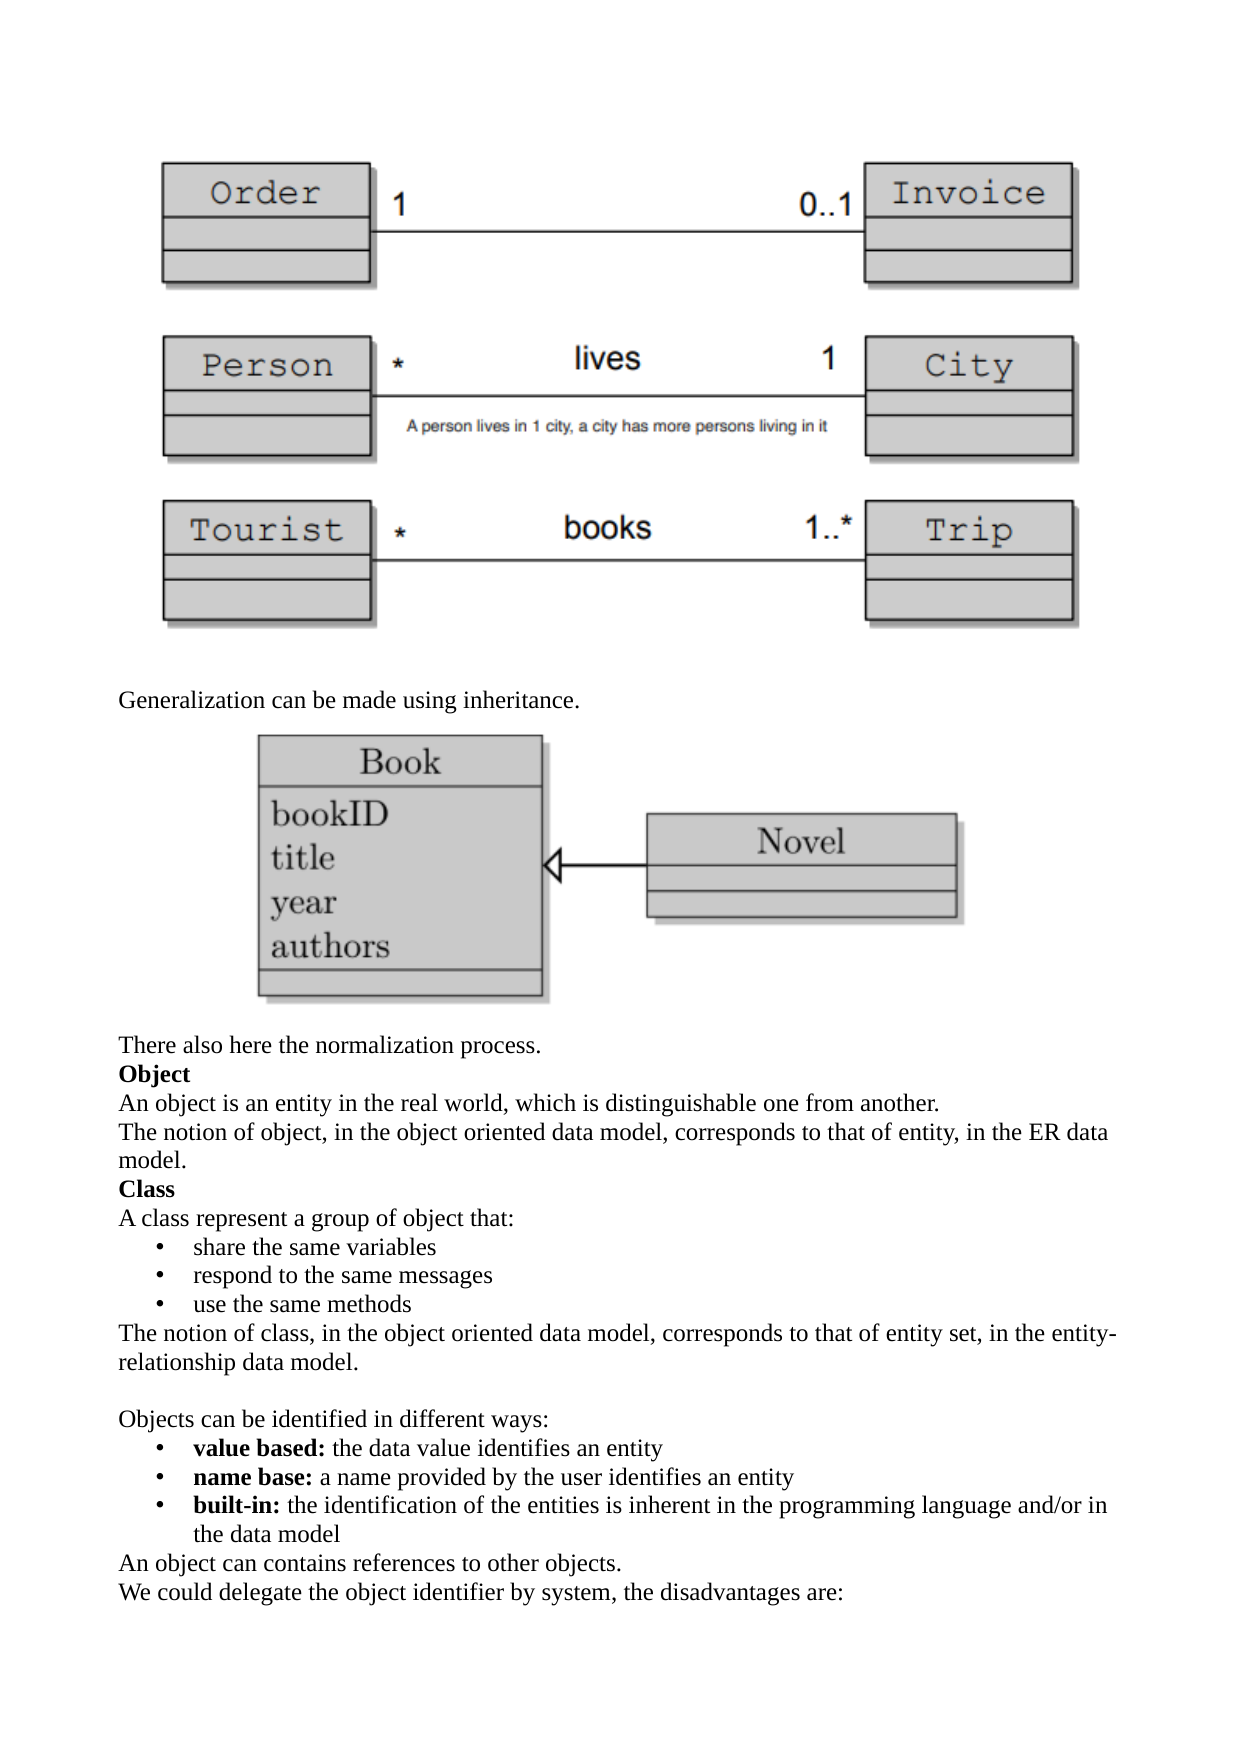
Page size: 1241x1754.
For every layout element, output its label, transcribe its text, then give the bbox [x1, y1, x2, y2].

text An object is an entity in the real world, which is distinguishable one from another. [118, 1088, 1122, 1117]
text The notion of object, in the object oriented data model, corresponds to that of entity, in the ER data model. [118, 1117, 1122, 1174]
text The notion of class, in the object oriented data model, corresponds to that of entity set, in the entity-relationship data model. [118, 1318, 1122, 1375]
picture [118, 118, 1123, 657]
list use the same methods [156, 1289, 1122, 1318]
text Objects can be identified in different ways: [118, 1404, 1122, 1433]
text An object can contains references to other objects. [118, 1548, 1122, 1577]
list name base: a name provided by the user identifies an entity [156, 1462, 1122, 1490]
picture [238, 714, 1002, 1014]
text Class [118, 1174, 1122, 1203]
list share the same variables [156, 1232, 1122, 1260]
list respond to the same messages [156, 1260, 1122, 1289]
text We could delegate the object identifier by system, the disadvantages are: [118, 1577, 1122, 1605]
list value based: the data value identifies an entity [156, 1433, 1122, 1462]
text Generalization can be made using inheritance. [118, 685, 1122, 714]
list built-in: the identification of the entities is inherent in the programming language and/or in the data model [156, 1490, 1122, 1548]
text There also here the normalization process. [118, 1030, 1122, 1059]
text Object [118, 1059, 1122, 1088]
text A class represent a group of object that: [118, 1203, 1122, 1232]
